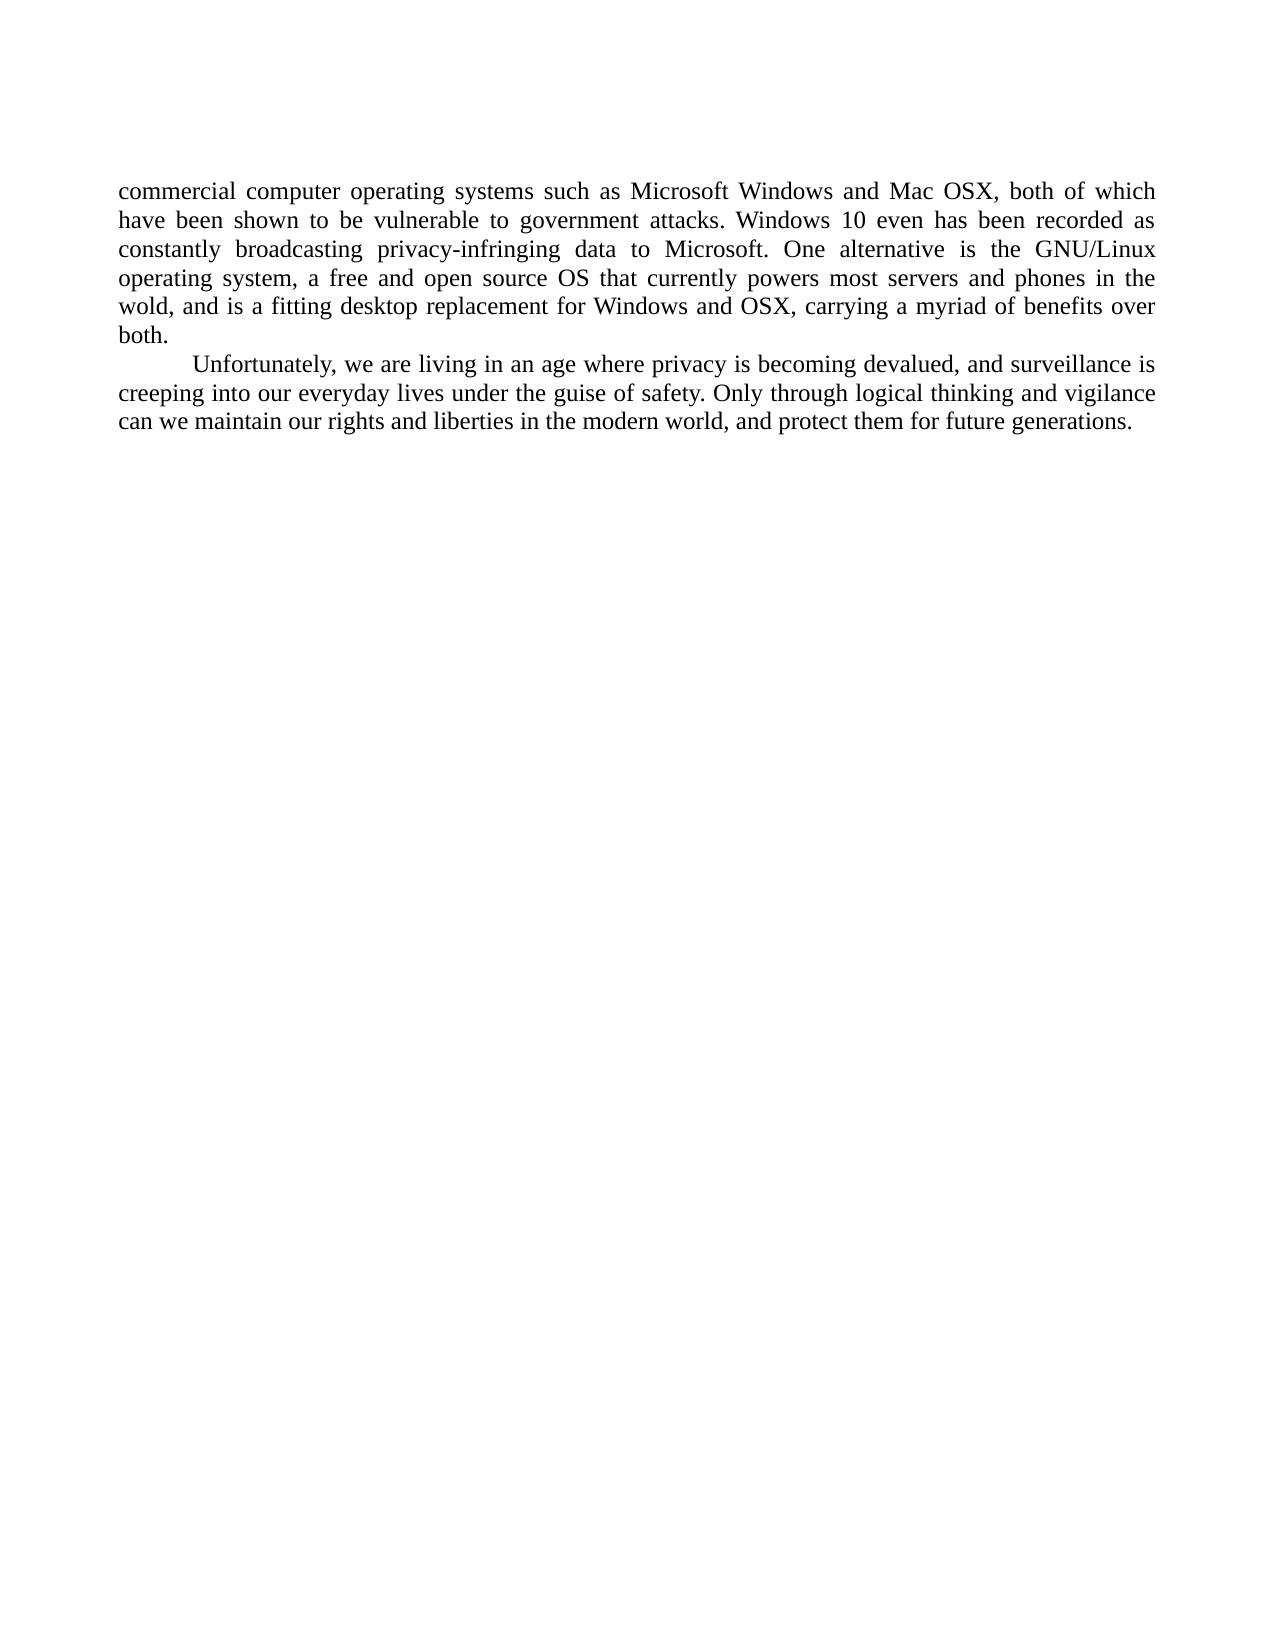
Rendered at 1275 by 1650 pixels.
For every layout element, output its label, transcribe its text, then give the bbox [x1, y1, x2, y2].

text commercial computer operating systems such as Microsoft Windows and Mac OSX, both of which have been shown to be vulnerable to government attacks. Windows 10 even has been recorded as constantly broadcasting privacy-infringing data to Microsoft. One alternative is the GNU/Linux operating system, a free and open source OS that currently powers most servers and phones in the wold, and is a fitting desktop replacement for Windows and OSX, carrying a myriad of benefits over both. [118, 176, 1157, 349]
text Unfortunately, we are living in an age where privacy is becoming devalued, and surveillance is creeping into our everyday lives under the guise of safety. Only through logical thinking and vigilance can we maintain our rights and liberties in the modern world, and protect them for future generations. [118, 349, 1157, 435]
